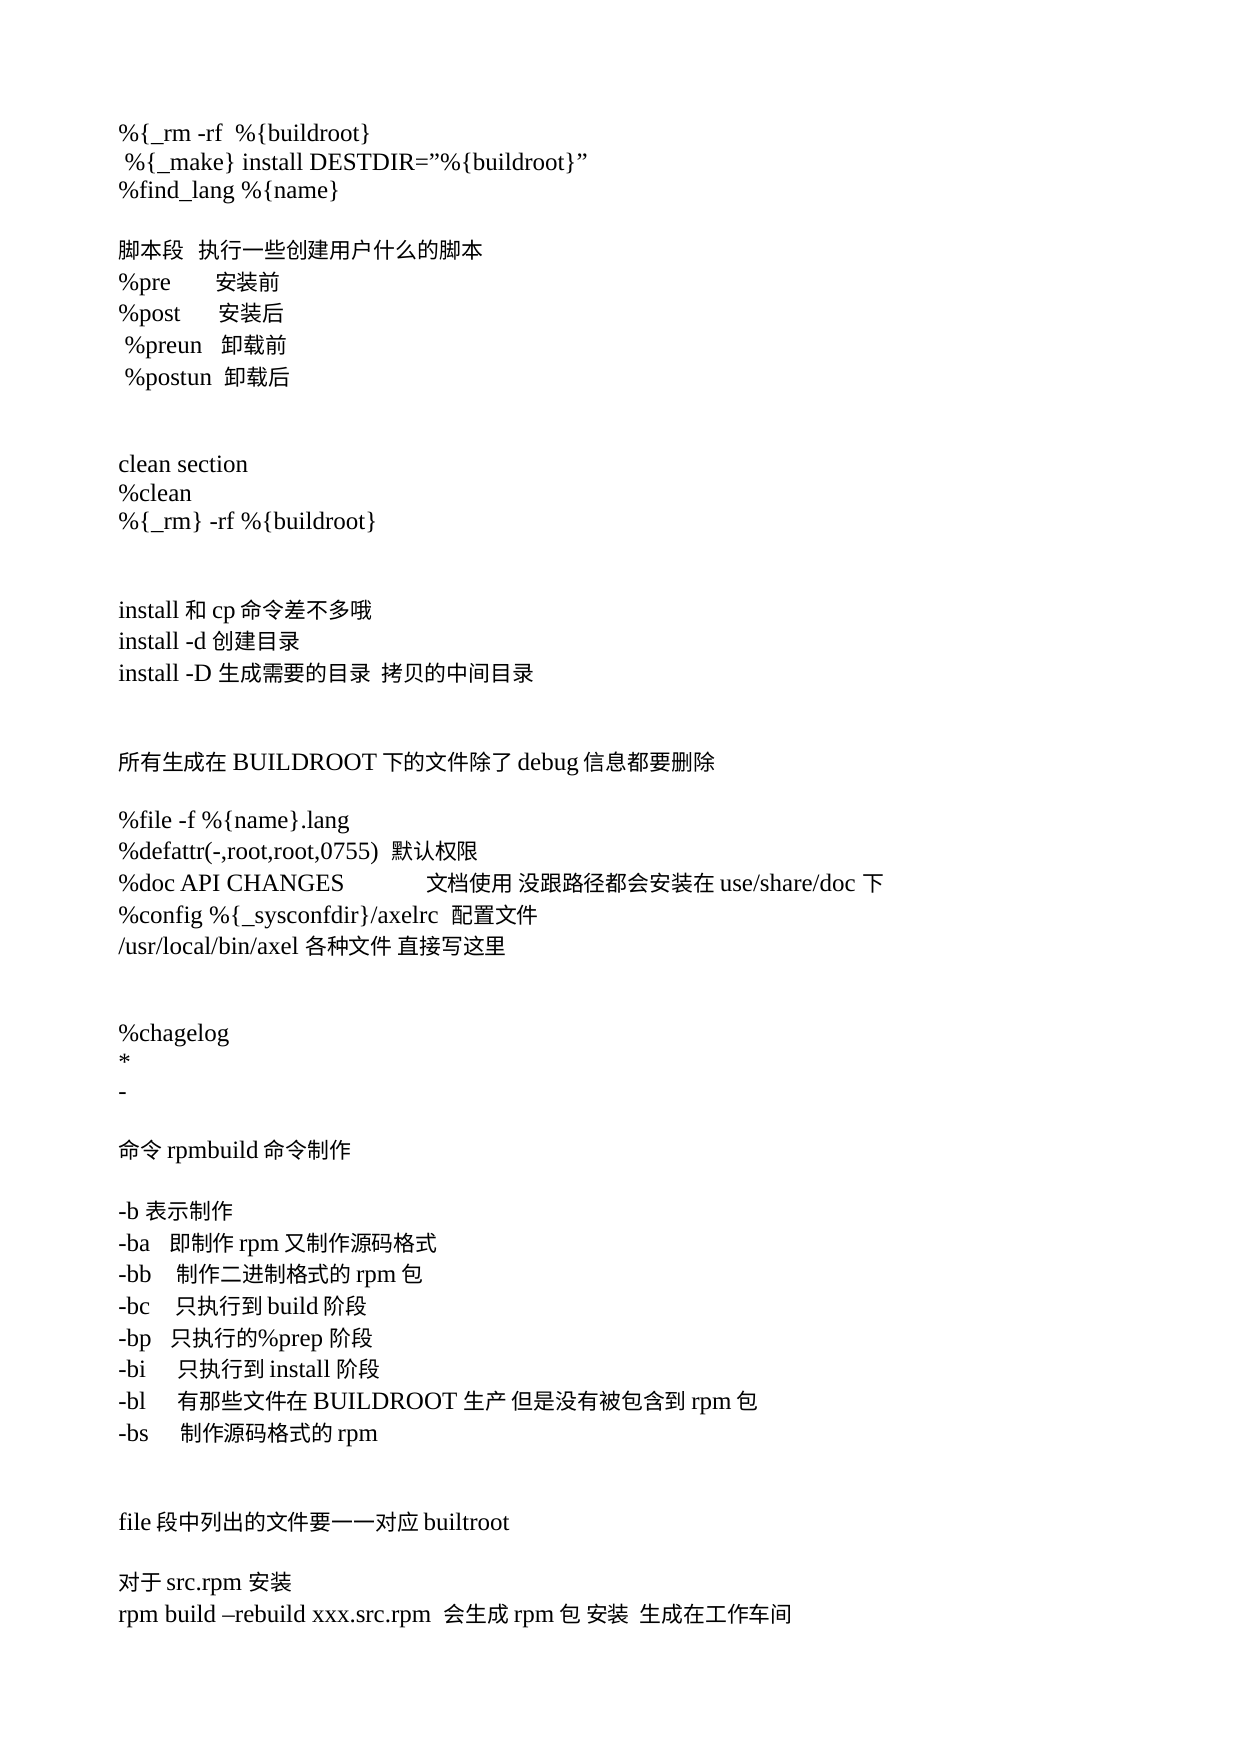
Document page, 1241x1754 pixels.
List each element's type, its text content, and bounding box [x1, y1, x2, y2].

text -bl 有那些文件在BUILDROOT 生产 但是没有被包含到rpm包 [118, 1384, 1122, 1416]
text %{_make} install DESTDIR=”%{buildroot}” [118, 147, 1122, 176]
text -ba 即制作rpm又制作源码格式 [118, 1226, 1122, 1257]
text /usr/local/bin/axel 各种文件 直接写这里 [118, 929, 1122, 961]
text install 和cp命令差不多哦 [118, 593, 1122, 624]
text file段中列出的文件要一一对应builtroot [118, 1505, 1122, 1536]
text %{_rm -rf %{buildroot} [118, 118, 1122, 147]
text -bs 制作源码格式的rpm [118, 1416, 1122, 1447]
text %postun 卸载后 [118, 360, 1122, 391]
text %defattr(-,root,root,0755) 默认权限 [118, 834, 1122, 866]
text -bb 制作二进制格式的rpm包 [118, 1257, 1122, 1289]
text clean section [118, 449, 1122, 478]
text install -d 创建目录 [118, 624, 1122, 656]
text %{_rm} -rf %{buildroot} [118, 506, 1122, 535]
text %doc API CHANGES 文档使用 没跟路径都会安装在use/share/doc 下 [118, 866, 1122, 898]
text -bp 只执行的%prep 阶段 [118, 1321, 1122, 1352]
text install -D 生成需要的目录 拷贝的中间目录 [118, 656, 1122, 688]
text %chagelog [118, 1018, 1122, 1047]
text -b 表示制作 [118, 1194, 1122, 1226]
text rpm build –rebuild xxx.src.rpm 会生成rpm包 安装 生成在工作车间 [118, 1597, 1122, 1628]
text %config %{_sysconfdir}/axelrc 配置文件 [118, 898, 1122, 929]
text %pre 安装前 [118, 265, 1122, 296]
text 脚本段 执行一些创建用户什么的脚本 [118, 233, 1122, 265]
text 命令 rpmbuild命令制作 [118, 1133, 1122, 1165]
text -bi 只执行到install 阶段 [118, 1352, 1122, 1384]
text 对于src.rpm 安装 [118, 1565, 1122, 1597]
text %clean [118, 478, 1122, 506]
text %preun 卸载前 [118, 328, 1122, 360]
text 所有生成在 BUILDROOT下的文件除了debug信息都要删除 [118, 745, 1122, 777]
text * [118, 1047, 1122, 1076]
text %file -f %{name}.lang [118, 806, 1122, 834]
text %post 安装后 [118, 296, 1122, 328]
text - [118, 1076, 1122, 1105]
text %find_lang %{name} [118, 176, 1122, 204]
text -bc 只执行到build阶段 [118, 1289, 1122, 1321]
